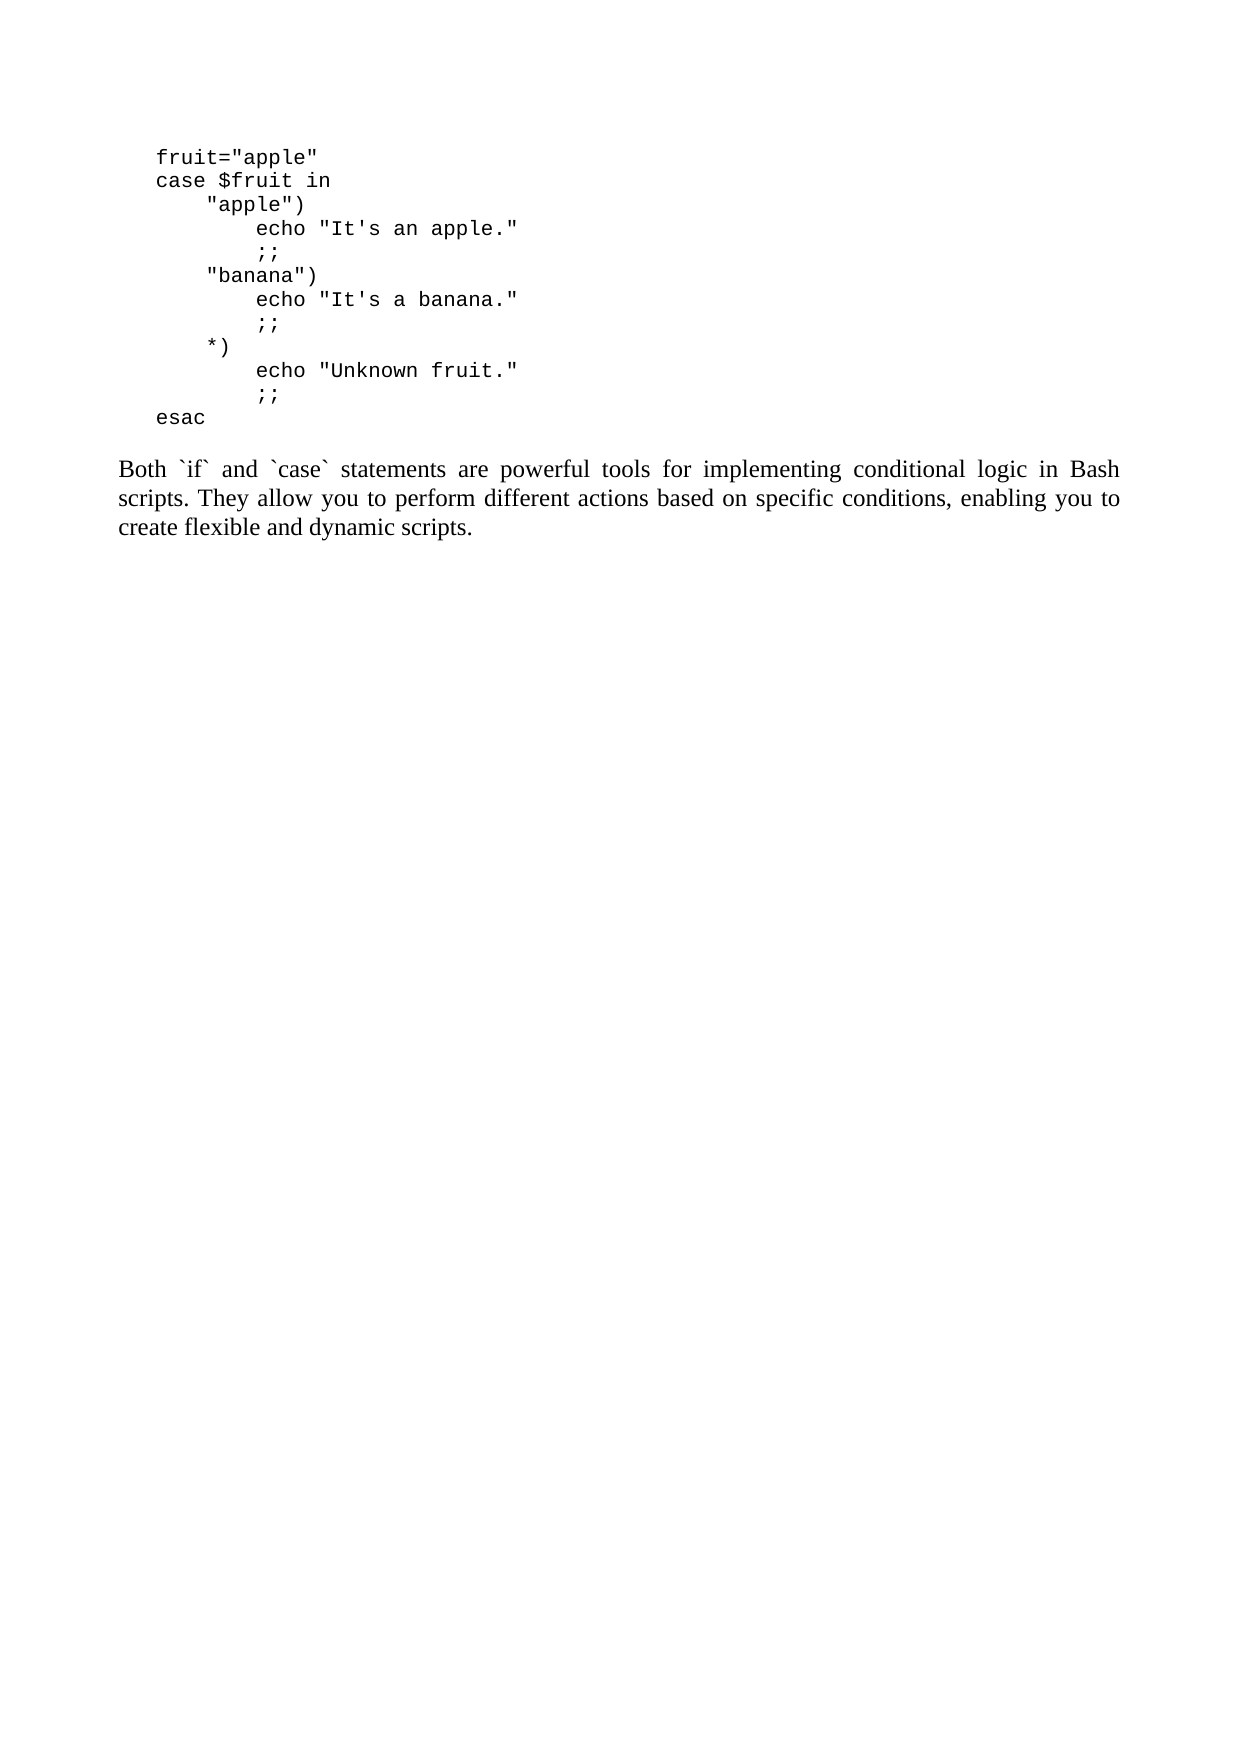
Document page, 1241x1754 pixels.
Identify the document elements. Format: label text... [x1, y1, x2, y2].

text Both `if` and `case` statements are powerful tools for implementing conditional logic in Bash scripts. They allow you to perform different actions based on specific conditions, enabling you to create flexible and dynamic scripts. [118, 454, 1122, 541]
text fruit="apple" [118, 147, 1122, 171]
text echo "It's a banana." [118, 289, 1122, 312]
text esac [118, 407, 1122, 431]
text *) [118, 336, 1122, 360]
text echo "Unknown fruit." [118, 360, 1122, 383]
text ;; [118, 312, 1122, 336]
text case $fruit in [118, 171, 1122, 194]
text ;; [118, 383, 1122, 407]
text "apple") [118, 194, 1122, 218]
text echo "It's an apple." [118, 218, 1122, 241]
text ;; [118, 241, 1122, 265]
text "banana") [118, 265, 1122, 289]
